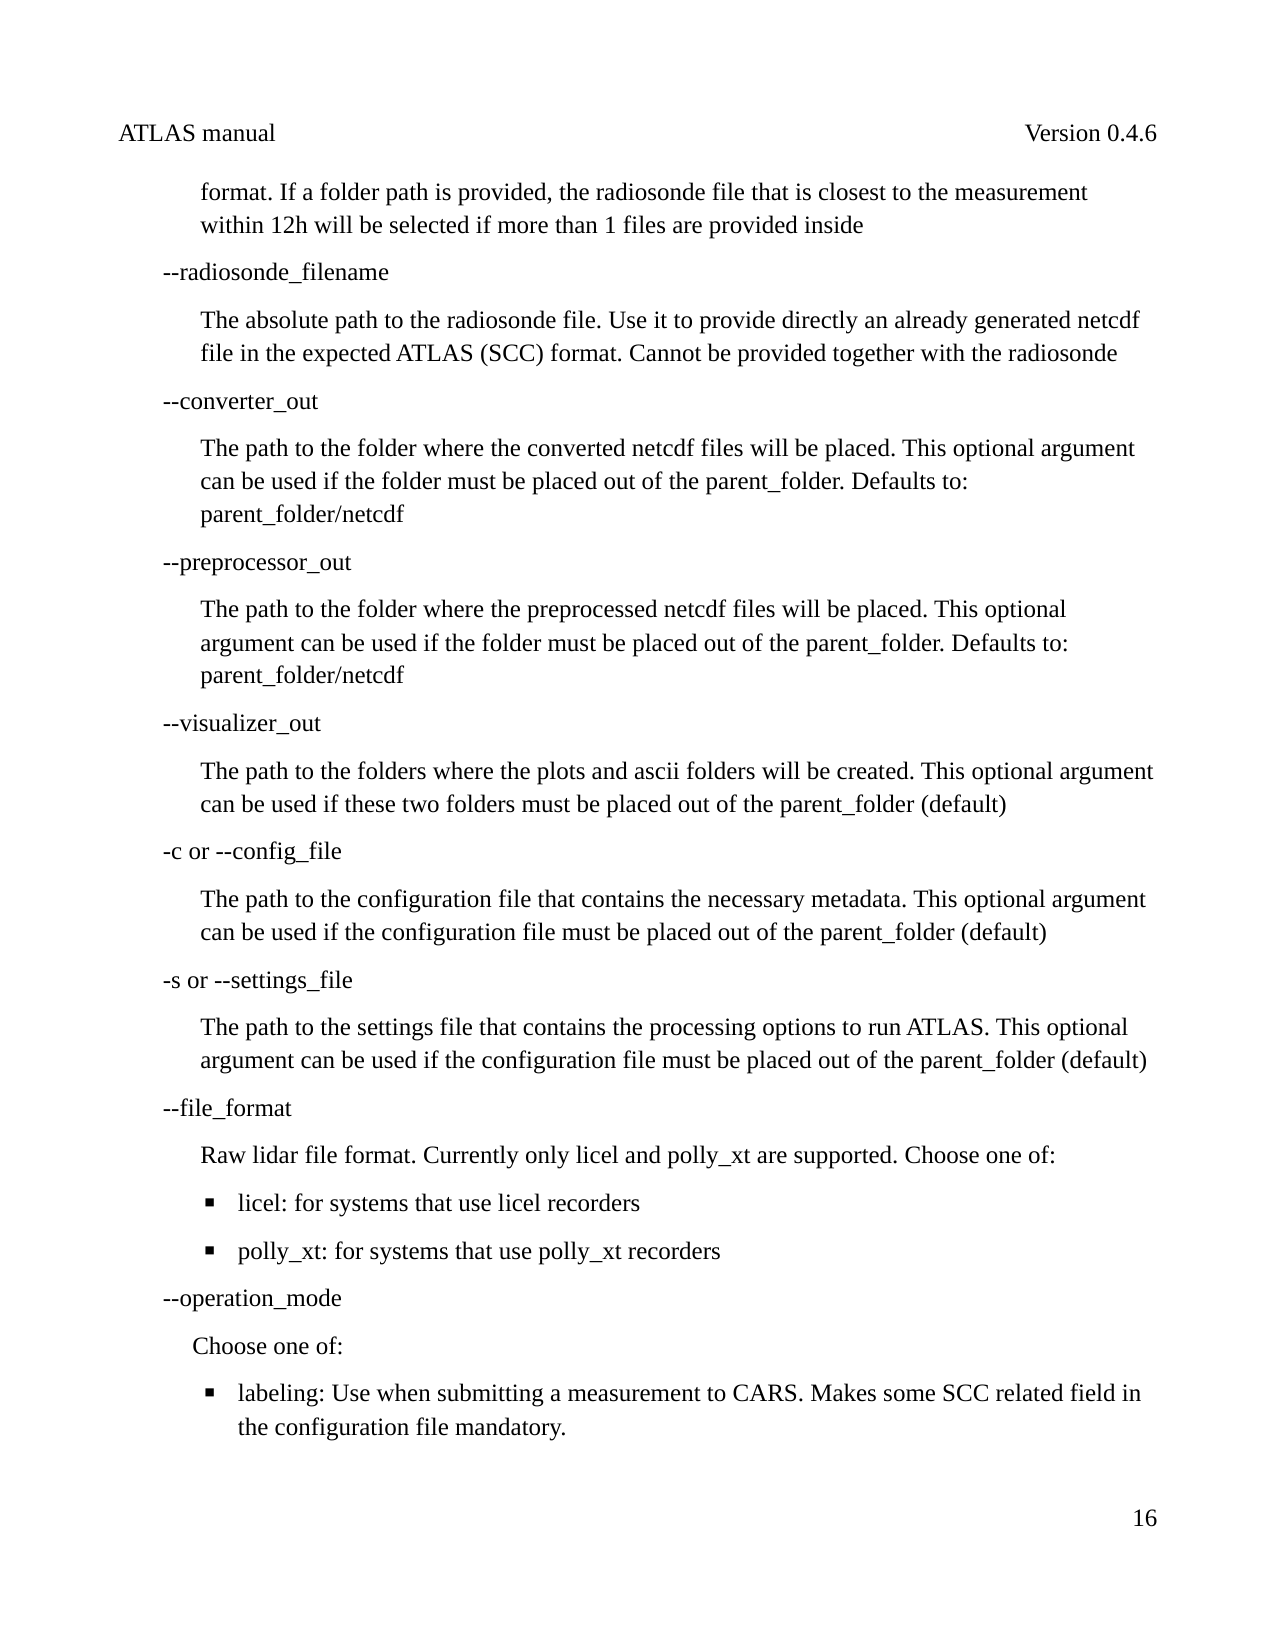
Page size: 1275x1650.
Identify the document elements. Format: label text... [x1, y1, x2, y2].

text Choose one of: [118, 1331, 1157, 1360]
list -c or --config_file [125, 836, 1157, 865]
list The path to the folder where the preprocessed netcdf files will be placed. This optional argument can be used if the folder must be placed out of the parent_folder. Defaults to: parent_folder/netcdf [163, 594, 1157, 689]
list --operation_mode [125, 1283, 1157, 1312]
list --visualizer_out [125, 708, 1157, 737]
list The path to the settings file that contains the processing options to run ATLAS. This optional argument can be used if the configuration file must be placed out of the parent_folder (default) [163, 1012, 1157, 1074]
list --preprocessor_out [125, 547, 1157, 576]
list polly_xt: for systems that use polly_xt recorders [200, 1236, 1157, 1264]
list The path to the folders where the plots and ascii folders will be created. This optional argument can be used if these two folders must be placed out of the parent_folder (default) [163, 756, 1157, 818]
list -s or --settings_file [125, 965, 1157, 993]
list --radiosonde_filename [125, 257, 1157, 286]
list The absolute path to the radiosonde file. Use it to provide directly an already generated netcdf file in the expected ATLAS (SCC) format. Cannot be provided together with the radiosonde [163, 305, 1157, 367]
list The path to the folder where the converted netcdf files will be placed. This optional argument can be used if the folder must be placed out of the parent_folder. Defaults to: parent_folder/netcdf [163, 433, 1157, 528]
list labeling: Use when submitting a measurement to CARS. Makes some SCC related field in the configuration file mandatory. [200, 1378, 1157, 1440]
list Raw lidar file format. Currently only licel and polly_xt are supported. Choose one of: [163, 1141, 1157, 1169]
list format. If a folder path is provided, the radiosonde file that is closest to the measurement within 12h will be selected if more than 1 files are provided inside [163, 177, 1157, 239]
list The path to the configuration file that contains the necessary metadata. This optional argument can be used if the configuration file must be placed out of the parent_folder (default) [163, 884, 1157, 946]
list --file_format [125, 1093, 1157, 1122]
list licel: for systems that use licel recorders [200, 1188, 1157, 1217]
list --converter_out [125, 386, 1157, 414]
